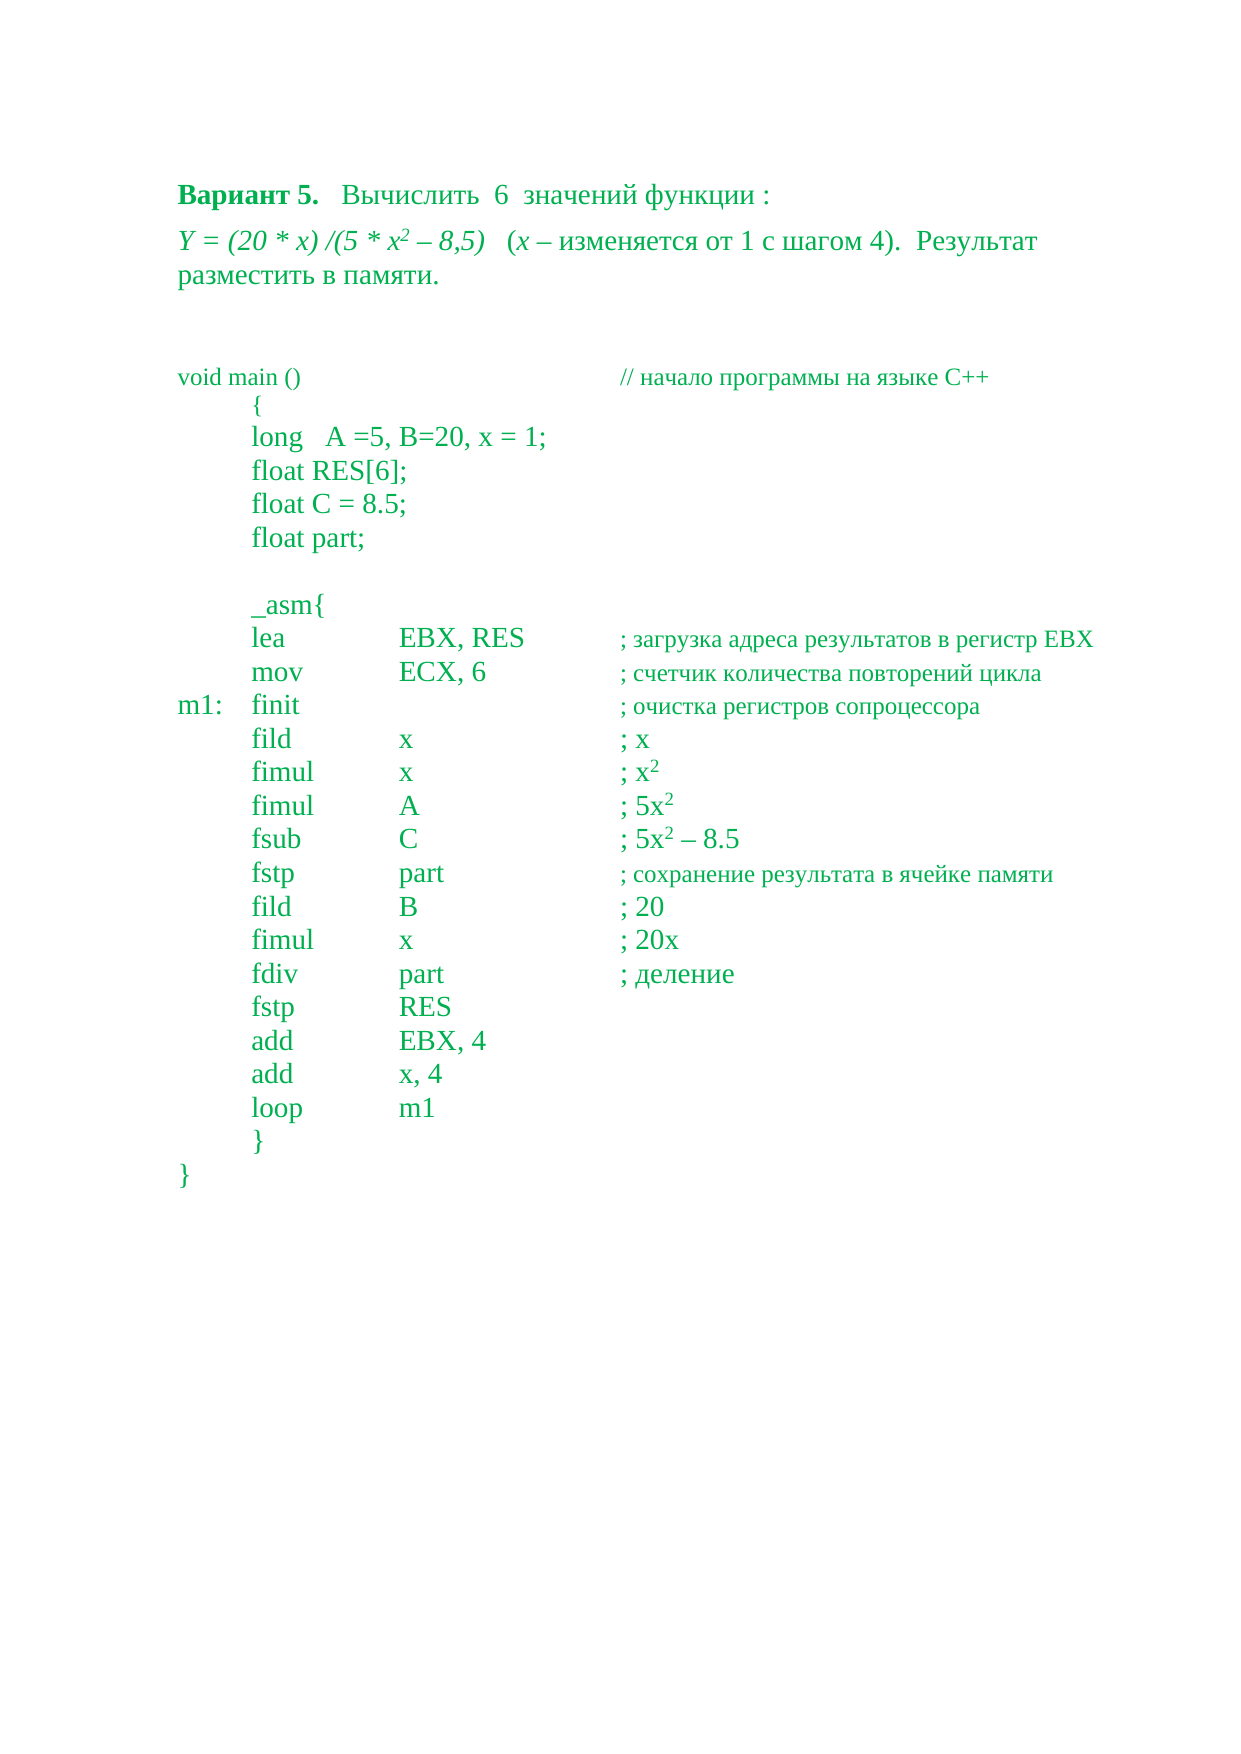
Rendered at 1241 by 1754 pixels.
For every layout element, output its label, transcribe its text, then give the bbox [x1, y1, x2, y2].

text fild x ; x [177, 721, 1152, 754]
text float RES[6]; [177, 453, 1152, 486]
text long A =5, B=20, x = 1; [177, 419, 1152, 453]
text fsub C ; 5x2 – 8.5 [177, 822, 1152, 855]
text add EBX, 4 [177, 1023, 1152, 1056]
text m1: finit ; очистка регистров сопроцессора [177, 687, 1152, 721]
text } [177, 1123, 1152, 1157]
text Вариант 5. Вычислить 6 значений функции : [177, 177, 1152, 211]
text fstp part ; сохранение результата в ячейке памяти [177, 855, 1152, 889]
text add x, 4 [177, 1056, 1152, 1090]
text fdiv part ; деление [177, 956, 1152, 989]
text loop m1 [177, 1090, 1152, 1123]
text mov ECX, 6 ; счетчик количества повторений цикла [177, 654, 1152, 687]
text lea EBX, RES ; загрузка адреса результатов в регистр EBX [177, 620, 1152, 654]
text fimul x ; x2 [177, 754, 1152, 788]
text Y = (20 * x) /(5 * x2 – 8,5) (x – изменяется от 1 с шагом 4). Результат разместить в памяти. [177, 223, 1152, 291]
text } [177, 1157, 1152, 1191]
text fild B ; 20 [177, 889, 1152, 922]
text void main () // начало программы на языке С++ [177, 362, 1152, 390]
text float C = 8.5; [177, 486, 1152, 520]
text _asm{ [177, 587, 1152, 620]
text { [177, 390, 1152, 419]
text fimul A ; 5x2 [177, 788, 1152, 822]
text float part; [177, 520, 1152, 553]
text fstp RES [177, 989, 1152, 1023]
text fimul x ; 20x [177, 922, 1152, 956]
